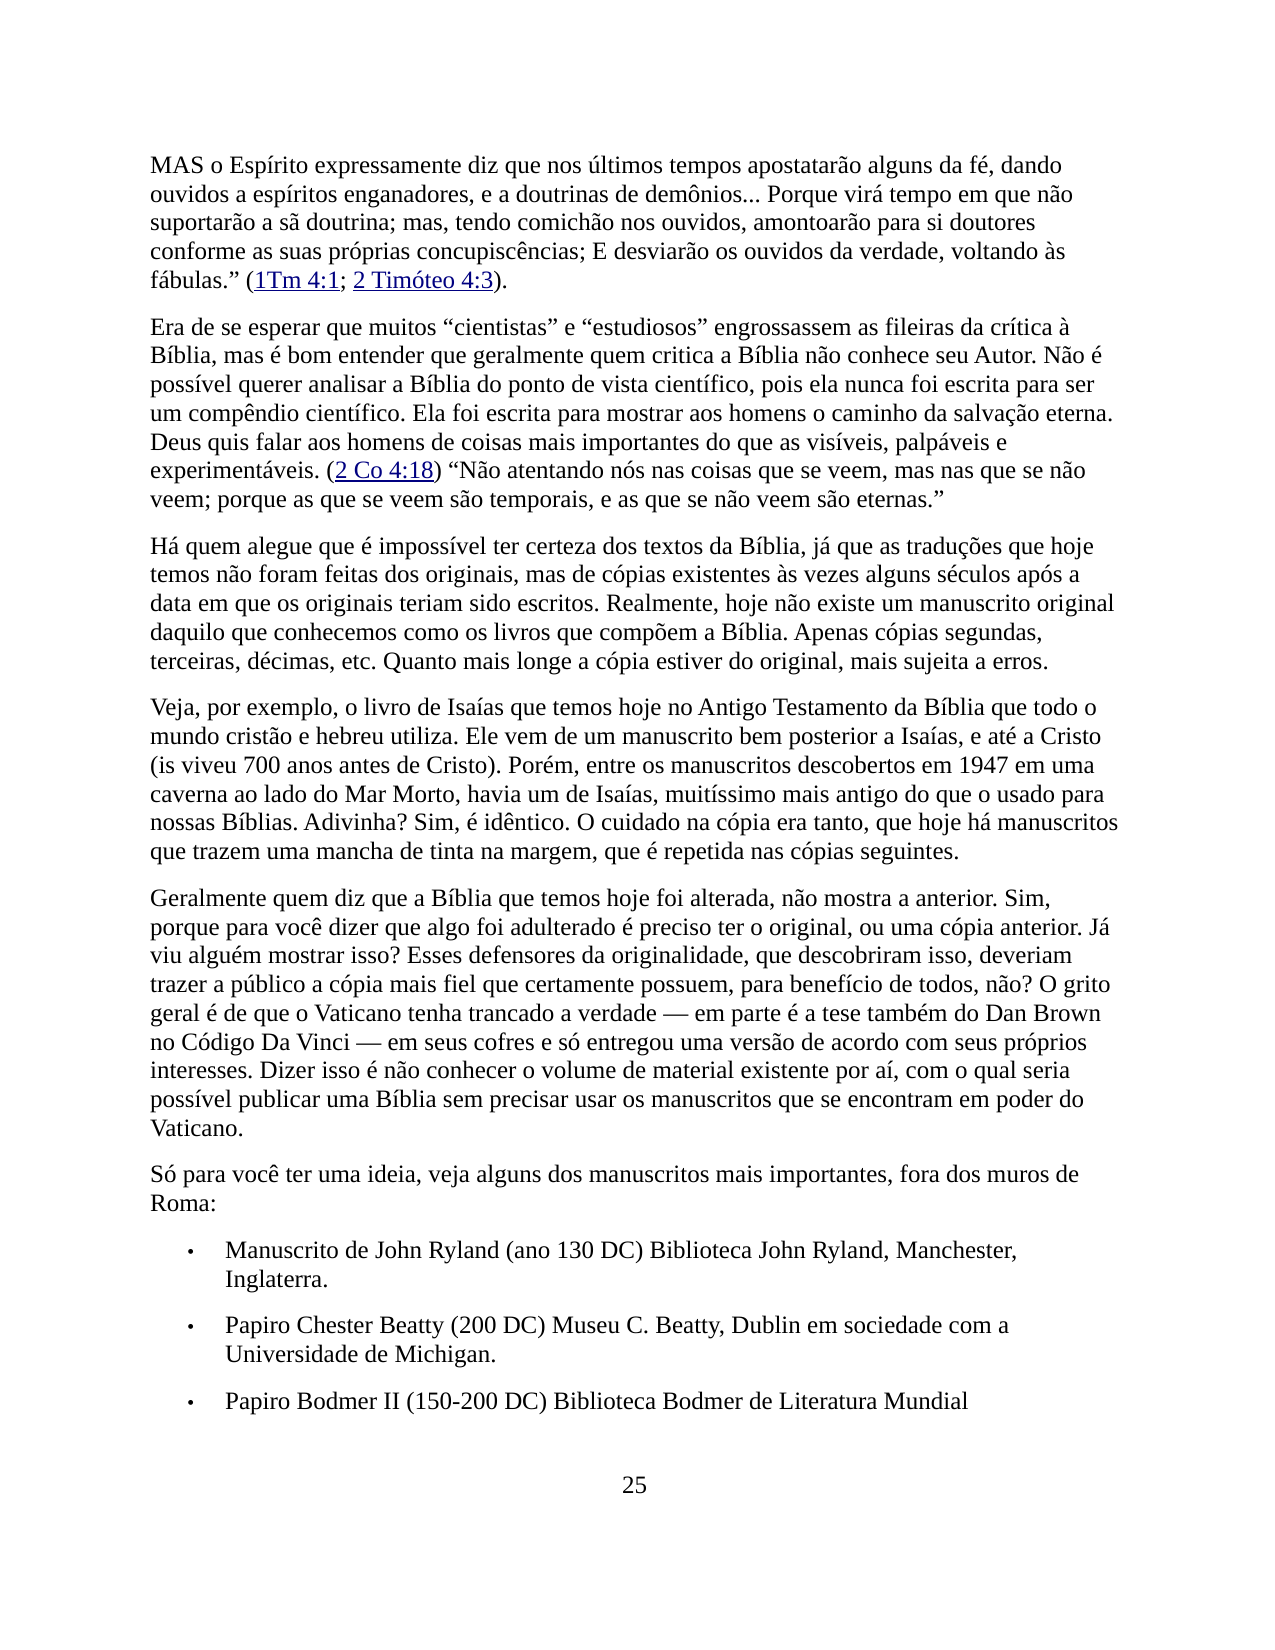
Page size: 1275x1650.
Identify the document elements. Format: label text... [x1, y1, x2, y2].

text Há quem alegue que é impossível ter certeza dos textos da Bíblia, já que as traduções que hoje temos não foram feitas dos originais, mas de cópias existentes às vezes alguns séculos após a data em que os originais teriam sido escritos. Realmente, hoje não existe um manuscrito original daquilo que conhecemos como os livros que compõem a Bíblia. Apenas cópias segundas, terceiras, décimas, etc. Quanto mais longe a cópia estiver do original, mais sujeita a erros. [150, 531, 1125, 674]
list Papiro Chester Beatty (200 DC) Museu C. Beatty, Dublin em sociedade com a Universidade de Michigan. [187, 1310, 1125, 1368]
text Era de se esperar que muitos “cientistas” e “estudiosos” engrossassem as fileiras da crítica à Bíblia, mas é bom entender que geralmente quem critica a Bíblia não conhece seu Autor. Não é possível querer analisar a Bíblia do ponto de vista científico, pois ela nunca foi escrita para ser um compêndio científico. Ela foi escrita para mostrar aos homens o caminho da salvação eterna. Deus quis falar aos homens de coisas mais importantes do que as visíveis, palpáveis e experimentáveis. (2 Co 4:18) “Não atentando nós nas coisas que se veem, mas nas que se não veem; porque as que se veem são temporais, e as que se não veem são eternas.” [150, 312, 1125, 513]
text Veja, por exemplo, o livro de Isaías que temos hoje no Antigo Testamento da Bíblia que todo o mundo cristão e hebreu utiliza. Ele vem de um manuscrito bem posterior a Isaías, e até a Cristo (is viveu 700 anos antes de Cristo). Porém, entre os manuscritos descobertos em 1947 em uma caverna ao lado do Mar Morto, havia um de Isaías, muitíssimo mais antigo do que o usado para nossas Bíblias. Adivinha? Sim, é idêntico. O cuidado na cópia era tanto, que hoje há manuscritos que trazem uma mancha de tinta na margem, que é repetida nas cópias seguintes. [150, 692, 1125, 865]
list Papiro Bodmer II (150-200 DC) Biblioteca Bodmer de Literatura Mundial [187, 1386, 1125, 1414]
text MAS o Espírito expressamente diz que nos últimos tempos apostatarão alguns da fé, dando ouvidos a espíritos enganadores, e a doutrinas de demônios... Porque virá tempo em que não suportarão a sã doutrina; mas, tendo comichão nos ouvidos, amontoarão para si doutores conforme as suas próprias concupiscências; E desviarão os ouvidos da verdade, voltando às fábulas.” (1Tm 4:1; 2 Timóteo 4:3). [150, 150, 1125, 294]
text Geralmente quem diz que a Bíblia que temos hoje foi alterada, não mostra a anterior. Sim, porque para você dizer que algo foi adulterado é preciso ter o original, ou uma cópia anterior. Já viu alguém mostrar isso? Esses defensores da originalidade, que descobriram isso, deveriam trazer a público a cópia mais fiel que certamente possuem, para benefício de todos, não? O grito geral é de que o Vaticano tenha trancado a verdade — em parte é a tese também do Dan Brown no Código Da Vinci — em seus cofres e só entregou uma versão de acordo com seus próprios interesses. Dizer isso é não conhecer o volume de material existente por aí, com o qual seria possível publicar uma Bíblia sem precisar usar os manuscritos que se encontram em poder do Vaticano. [150, 883, 1125, 1142]
list Manuscrito de John Ryland (ano 130 DC) Biblioteca John Ryland, Manchester, Inglaterra. [187, 1235, 1125, 1292]
text Só para você ter uma ideia, veja alguns dos manuscritos mais importantes, fora dos muros de Roma: [150, 1159, 1125, 1217]
